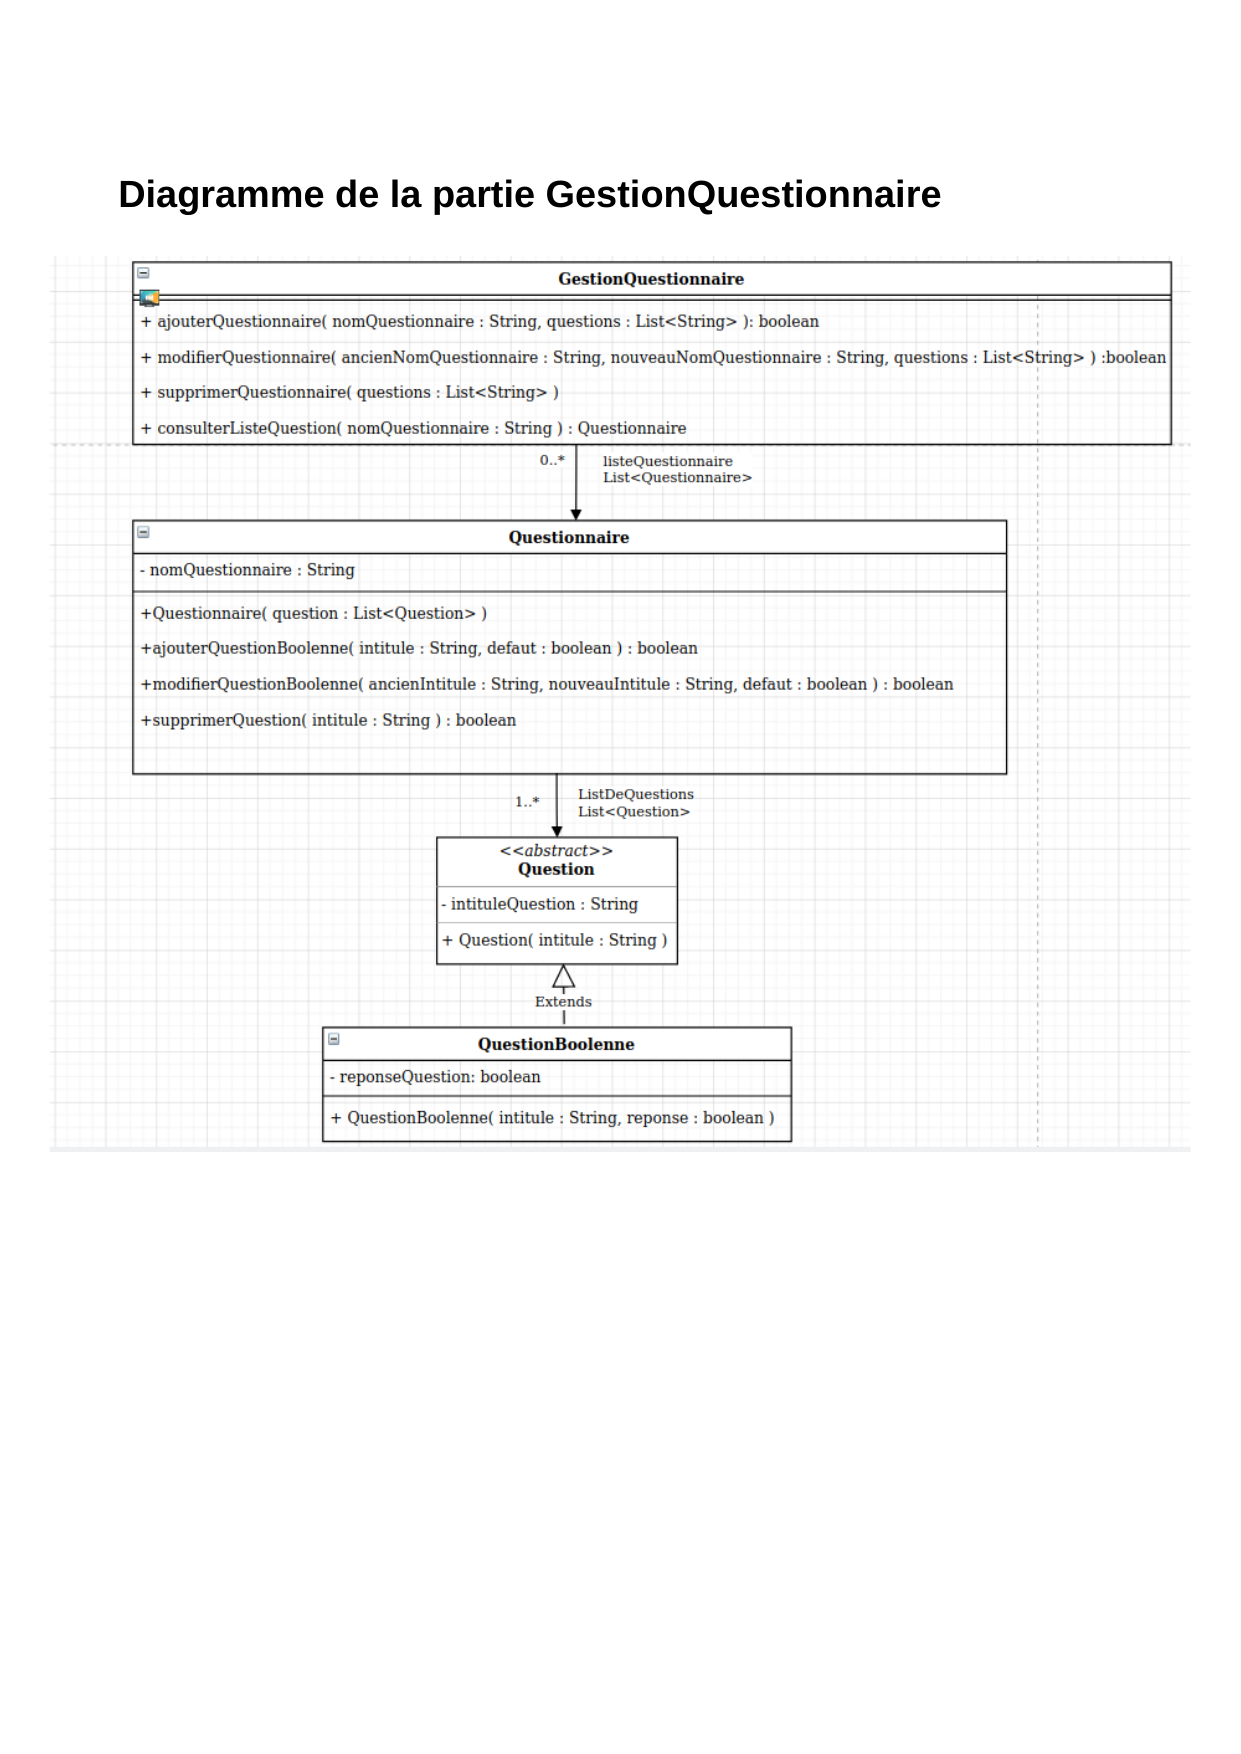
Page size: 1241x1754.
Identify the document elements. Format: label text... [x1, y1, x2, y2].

subtitle Diagramme de la partie GestionQuestionnaire [118, 171, 1122, 215]
picture [49, 256, 1191, 1152]
